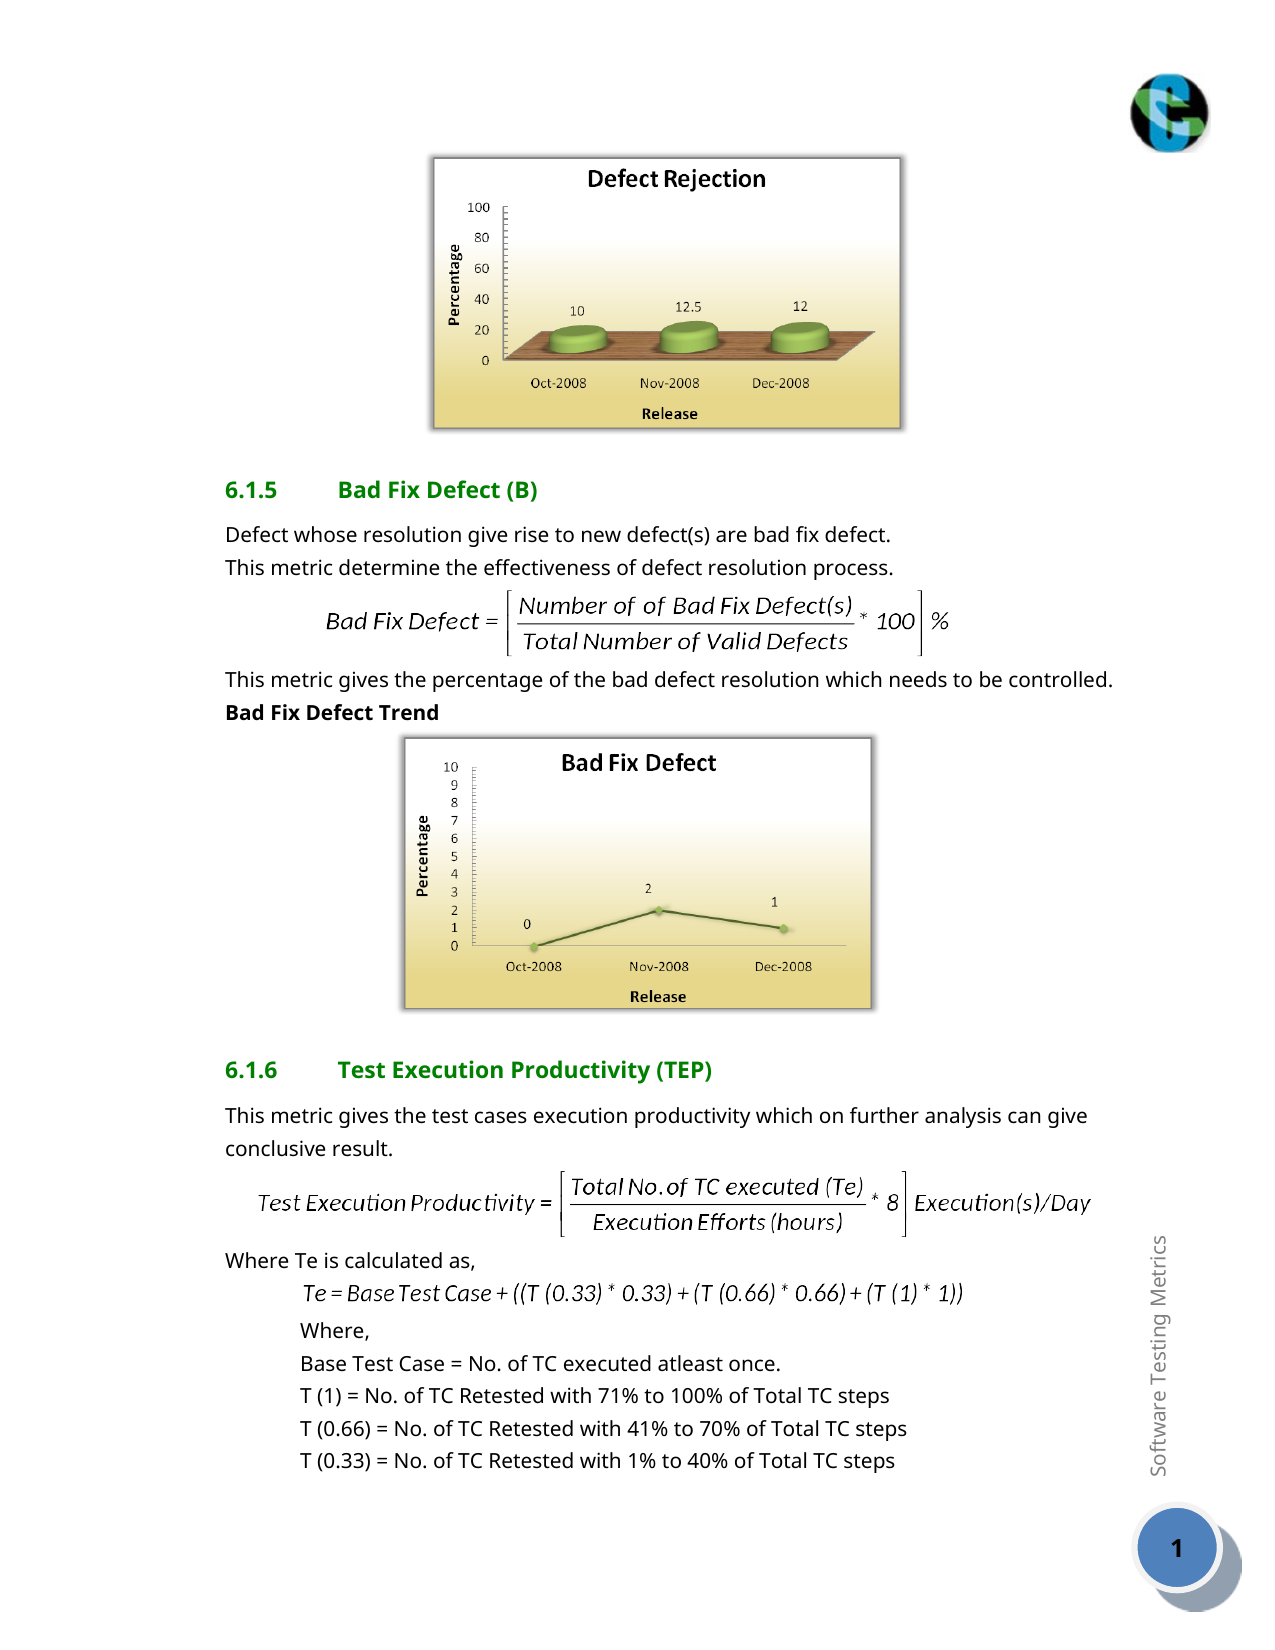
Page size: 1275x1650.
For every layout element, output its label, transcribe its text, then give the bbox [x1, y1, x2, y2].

subtitle Bad Fix Defect (B) [225, 474, 1125, 505]
text Base Test Case = No. of TC executed atleast once. [225, 1349, 1125, 1377]
text This metric determine the effectiveness of defect resolution process. [225, 553, 1113, 582]
text This metric gives the percentage of the bad defect resolution which needs to be controlled. [225, 665, 1125, 694]
text T (0.33) = No. of TC Retested with 1% to 40% of Total TC steps [225, 1447, 1125, 1475]
picture [394, 730, 882, 1015]
text This metric gives the test cases execution productivity which on further analysis can give conclusive result. [225, 1101, 1125, 1162]
text T (0.66) = No. of TC Retested with 41% to 70% of Total TC steps [225, 1414, 1125, 1442]
text Bad Fix Defect Trend [225, 698, 1125, 726]
subtitle Test Execution Productivity (TEP) [225, 1054, 1125, 1086]
text T (1) = No. of TC Retested with 71% to 100% of Total TC steps [225, 1381, 1125, 1410]
text Defect whose resolution give rise to new defect(s) are bad fix defect. [225, 521, 1125, 549]
picture [423, 150, 911, 435]
text Where, [225, 1316, 1125, 1345]
text Where Te is calculated as, [225, 1246, 1125, 1274]
picture [1128, 73, 1211, 153]
